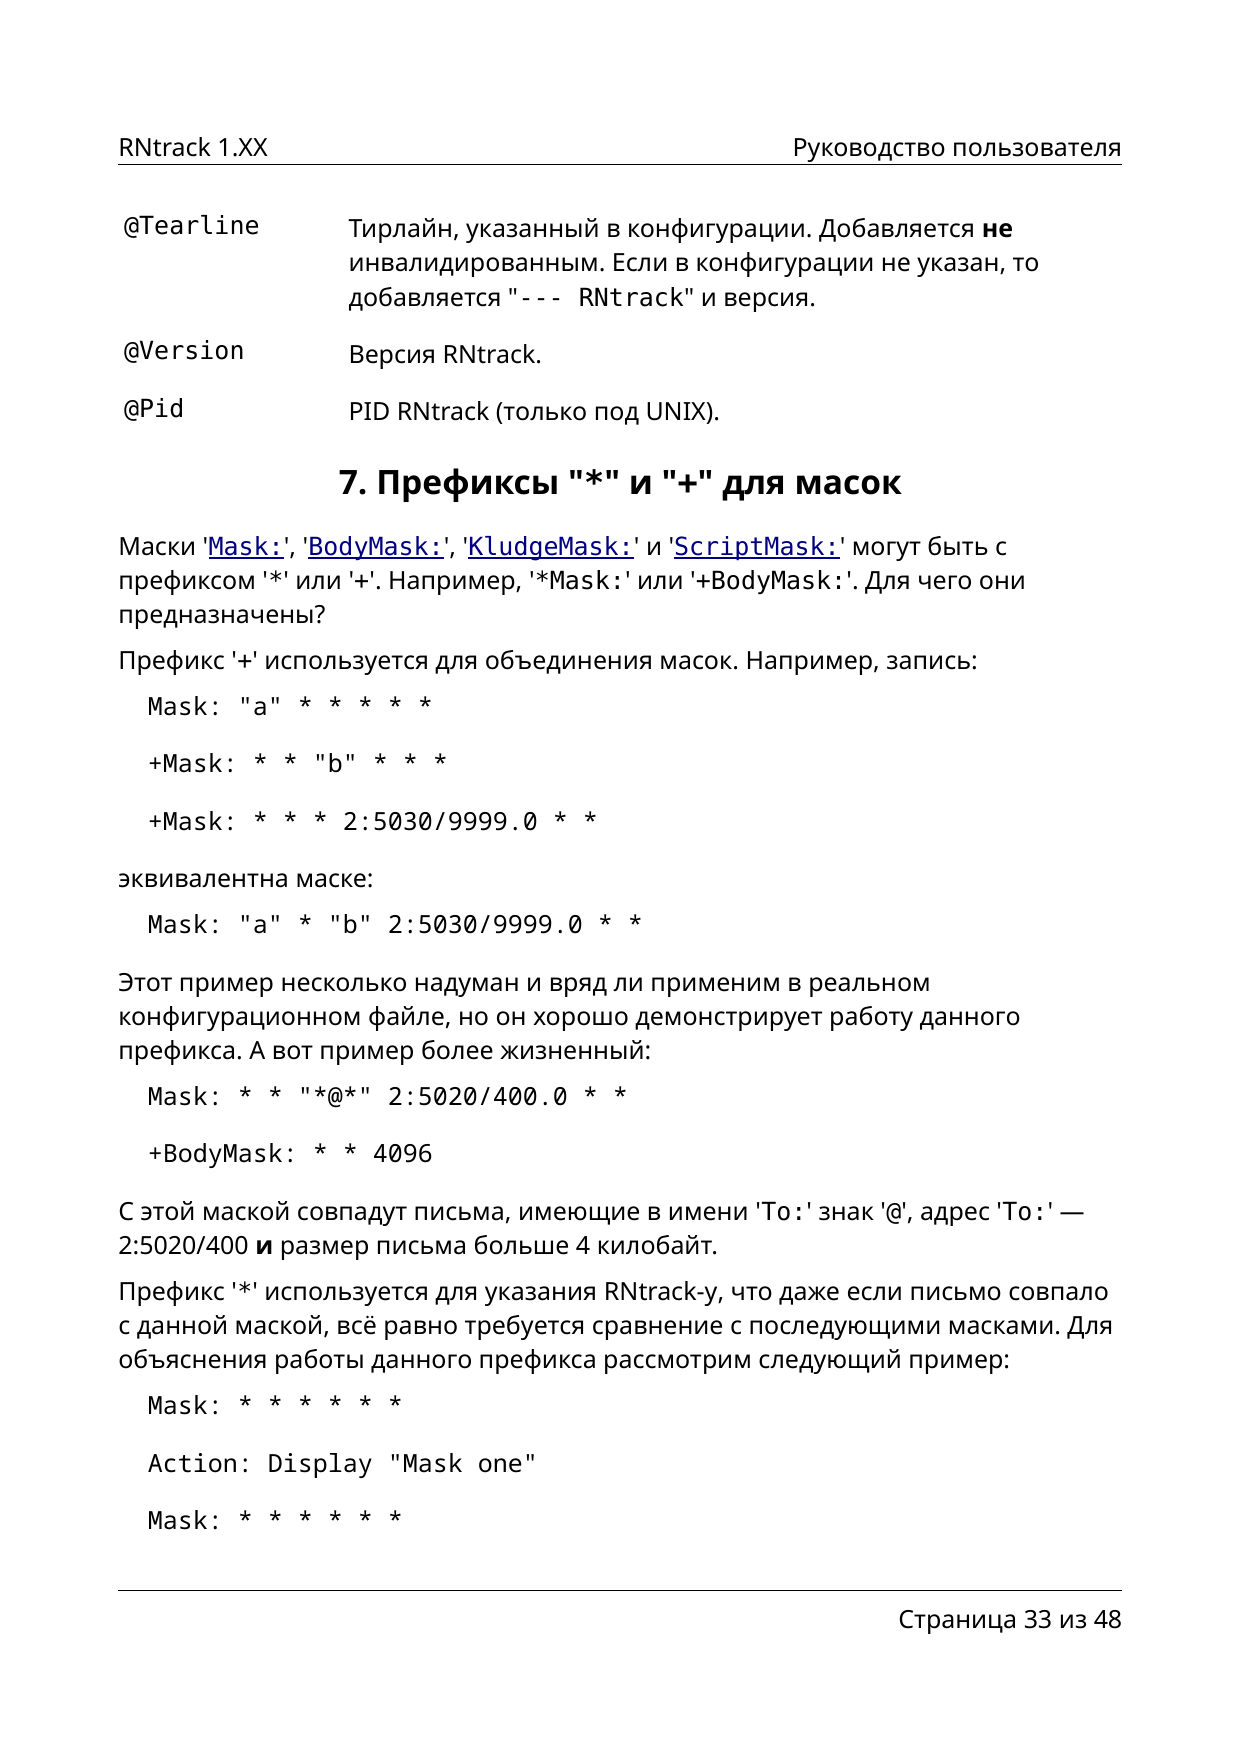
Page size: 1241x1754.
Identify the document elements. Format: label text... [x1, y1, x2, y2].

table_cell @Version [118, 319, 343, 376]
table_cell Тирлайн, указанный в конфигурации. Добавляется не инвалидированным. Если в конфигурации не указан, то добавляется "--- RNtrack" и версия. [343, 194, 1122, 319]
text Mask: * * * * * * [148, 1503, 1063, 1537]
table_cell Версия RNtrack. [343, 319, 1122, 376]
text Mask: "a" * "b" 2:5030/9999.0 * * [148, 907, 1063, 941]
table_cell PID RNtrack (только под UNIX). [343, 376, 1122, 433]
text Mask: * * "*@*" 2:5020/400.0 * * [148, 1078, 1063, 1113]
text эквивалентна маске: [118, 861, 1122, 895]
text +Mask: * * * 2:5030/9999.0 * * [148, 803, 1063, 838]
text Префикс '*' используется для указания RNtrack-у, что даже если письмо совпало с данной маской, всё равно требуется сравнение с последующими масками. Для объяснения работы данного префикса рассмотрим следующий пример: [118, 1274, 1122, 1376]
text Этот пример несколько надуман и вряд ли применим в реальном конфигурационном файле, но он хорошо демонстрирует работу данного префикса. А вот пример более жизненный: [118, 964, 1122, 1067]
text +BodyMask: * * 4096 [148, 1136, 1063, 1170]
text С этой маской совпадут письма, имеющие в имени 'To:' знак '@', адрес 'To:' — 2:5020/400 и размер письма больше 4 килобайт. [118, 1194, 1122, 1262]
table_cell @Tearline [118, 194, 343, 319]
text Mask: "a" * * * * * [148, 688, 1063, 722]
text Маски 'Mask:', 'BodyMask:', 'KludgeMask:' и 'ScriptMask:' могут быть с префиксом '*' или '+'. Например, '*Mask:' или '+BodyMask:'. Для чего они предназначены? [118, 528, 1122, 631]
text Префикс '+' используется для объединения масок. Например, запись: [118, 642, 1122, 677]
text Action: Display "Mask one" [148, 1445, 1063, 1479]
subtitle Префиксы "*" и "+" для масок [118, 458, 1122, 504]
text Mask: * * * * * * [148, 1388, 1063, 1422]
text +Mask: * * "b" * * * [148, 746, 1063, 780]
table_cell @Pid [118, 376, 343, 433]
